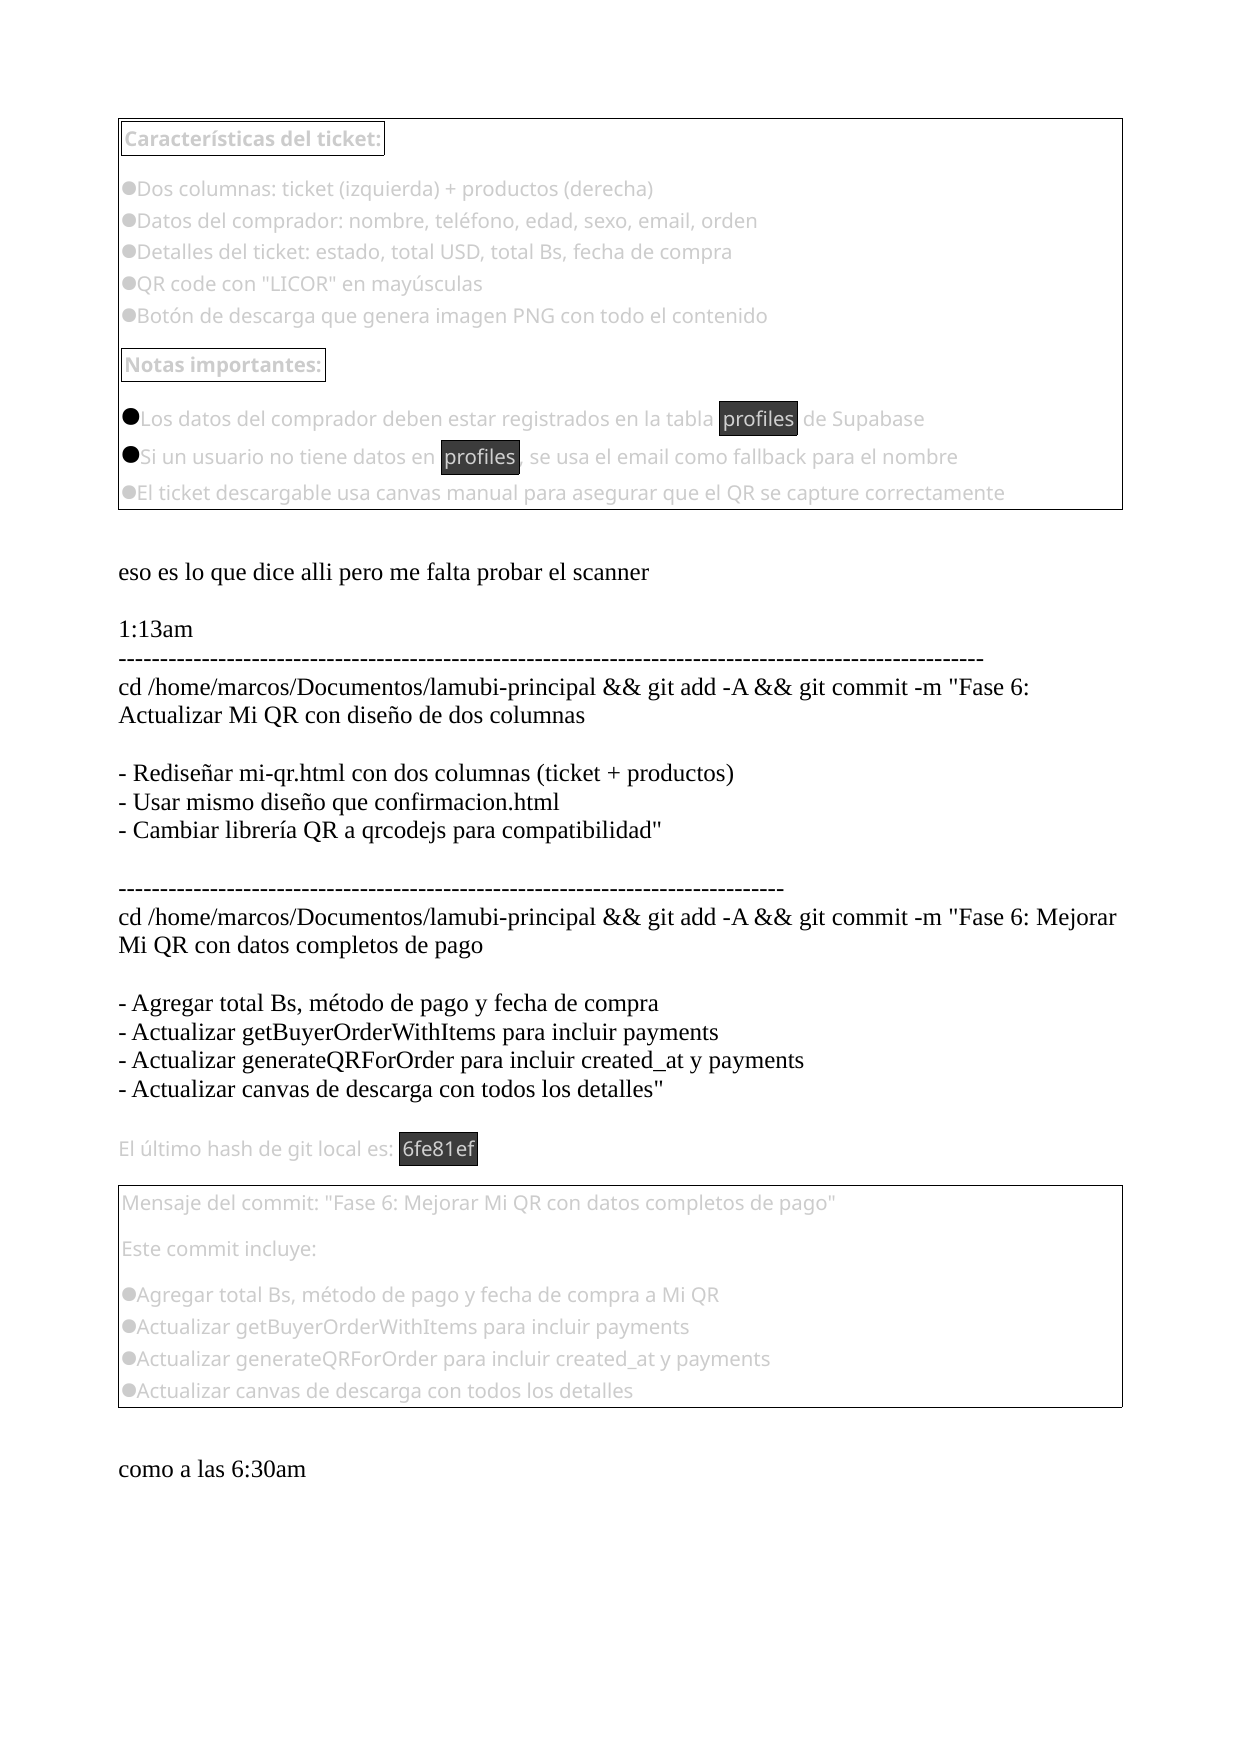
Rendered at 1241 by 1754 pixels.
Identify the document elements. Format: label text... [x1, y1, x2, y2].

text cd /home/marcos/Documentos/lamubi-principal && git add -A && git commit -m "Fase 6: Mejorar Mi QR con datos completos de pago [118, 902, 1122, 959]
text 1:13am [118, 614, 1122, 643]
text 6fe81ef [400, 1133, 477, 1165]
text como a las 6:30am [118, 1454, 1122, 1483]
list Agregar total Bs, método de pago y fecha de compra a Mi QR [119, 1278, 1122, 1309]
list Actualizar getBuyerOrderWithItems para incluir payments [119, 1310, 1122, 1340]
list Datos del comprador: nombre, teléfono, edad, sexo, email, orden [119, 203, 1122, 234]
list Si un usuario no tiene datos en profiles, se usa el email como fallback para el nombre [119, 437, 1122, 474]
text -------------------------------------------------------------------------------------------------------- [118, 643, 1122, 672]
text El último hash de git local es: [118, 1132, 399, 1166]
text Este commit incluye: [119, 1232, 1122, 1262]
list El ticket descargable usa canvas manual para asegurar que el QR se capture correctamente [119, 476, 1122, 509]
text Mensaje del commit: "Fase 6: Mejorar Mi QR con datos completos de pago" [119, 1186, 1122, 1216]
list Actualizar generateQRForOrder para incluir created_at y payments [119, 1341, 1122, 1372]
text Características del ticket: [119, 119, 1122, 155]
list Los datos del comprador deben estar registrados en la tabla profiles de Supabase [119, 398, 1122, 435]
text cd /home/marcos/Documentos/lamubi-principal && git add -A && git commit -m "Fase 6: Actualizar Mi QR con diseño de dos columnas [118, 672, 1122, 729]
text - Actualizar canvas de descarga con todos los detalles" [118, 1074, 1122, 1103]
text - Actualizar getBuyerOrderWithItems para incluir payments [118, 1017, 1122, 1046]
list QR code con "LICOR" en mayúsculas [119, 267, 1122, 297]
text - Rediseñar mi-qr.html con dos columnas (ticket + productos) [118, 758, 1122, 787]
list Botón de descarga que genera imagen PNG con todo el contenido [119, 298, 1122, 329]
list Detalles del ticket: estado, total USD, total Bs, fecha de compra [119, 235, 1122, 266]
text - Agregar total Bs, método de pago y fecha de compra [118, 988, 1122, 1017]
text -------------------------------------------------------------------------------- [118, 873, 1122, 902]
list Dos columnas: ticket (izquierda) + productos (derecha) [119, 171, 1122, 202]
list Actualizar canvas de descarga con todos los detalles [119, 1373, 1122, 1407]
text - Usar mismo diseño que confirmacion.html [118, 787, 1122, 816]
text eso es lo que dice alli pero me falta probar el scanner [118, 557, 1122, 586]
text Notas importantes: [119, 345, 1122, 382]
text [478, 1132, 1122, 1166]
text - Actualizar generateQRForOrder para incluir created_at y payments [118, 1046, 1122, 1074]
text - Cambiar librería QR a qrcodejs para compatibilidad" [118, 816, 1122, 844]
